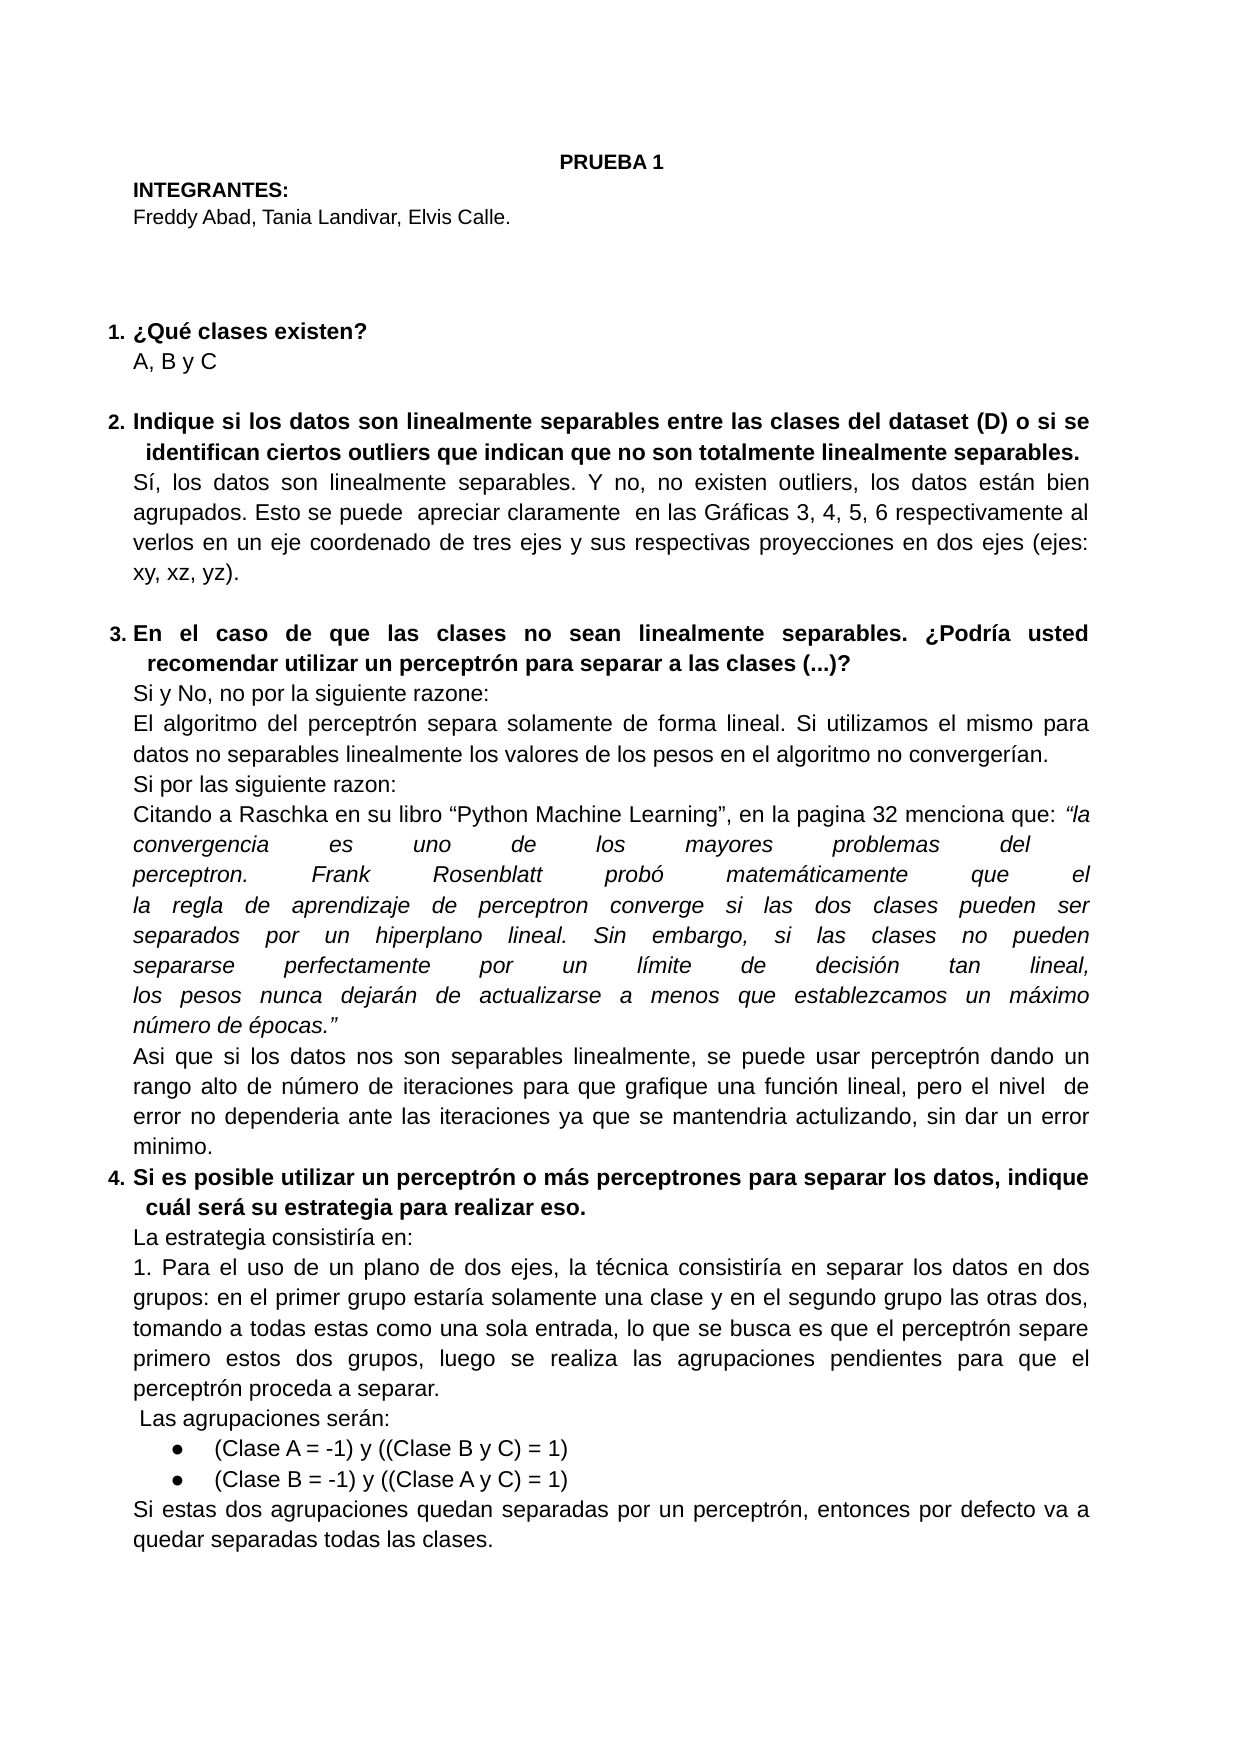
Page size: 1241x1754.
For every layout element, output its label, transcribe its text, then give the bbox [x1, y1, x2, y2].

text Si por las siguiente razon: [133, 771, 1090, 797]
list (Clase A = -1) y ((Clase B y C) = 1) [170, 1435, 1090, 1462]
list ¿Qué clases existen? [108, 318, 1090, 344]
text El algoritmo del perceptrón separa solamente de forma lineal. Si utilizamos el mismo para datos no separables linealmente los valores de los pesos en el algoritmo no convergerían. [133, 710, 1090, 767]
text Freddy Abad, Tania Landivar, Elvis Calle. [133, 205, 1090, 229]
text Si y No, no por la siguiente razone: [133, 680, 1090, 707]
text Las agrupaciones serán: [133, 1405, 1090, 1432]
text Asi que si los datos nos son separables linealmente, se puede usar perceptrón dando un rango alto de número de iteraciones para que grafique una función lineal, pero el nivel de error no dependeria ante las iteraciones ya que se mantendria actulizando, sin dar un error minimo. [133, 1043, 1090, 1160]
text INTEGRANTES: [133, 177, 1090, 201]
text Si estas dos agrupaciones quedan separadas por un perceptrón, entonces por defecto va a quedar separadas todas las clases. [133, 1496, 1090, 1552]
list En el caso de que las clases no sean linealmente separables. ¿Podría usted recomendar utilizar un perceptrón para separar a las clases (...)? [109, 620, 1090, 676]
text Citando a Raschka en su libro “Python Machine Learning”, en la pagina 32 menciona que: “la convergencia es uno de los mayores problemas del perceptron. Frank Rosenblatt probó matemáticamente que el la regla de aprendizaje de perceptron converge si las dos clases pueden ser separados por un hiperplano lineal. Sin embargo, si las clases no pueden separarse perfectamente por un límite de decisión tan lineal, los pesos nunca dejarán de actualizarse a menos que establezcamos un máximo número de épocas.” [133, 801, 1090, 1039]
text PRUEBA 1 [133, 150, 1090, 174]
text A, B y C [133, 348, 1090, 374]
text Sí, los datos son linealmente separables. Y no, no existen outliers, los datos están bien agrupados. Esto se puede apreciar claramente en las Gráficas 3, 4, 5, 6 respectivamente al verlos en un eje coordenado de tres ejes y sus respectivas proyecciones en dos ejes (ejes: xy, xz, yz). [133, 469, 1090, 586]
list Indique si los datos son linealmente separables entre las clases del dataset (D) o si se identifican ciertos outliers que indican que no son totalmente linealmente separables. [108, 408, 1090, 465]
list Si es posible utilizar un perceptrón o más perceptrones para separar los datos, indique cuál será su estrategia para realizar eso. [108, 1163, 1090, 1220]
text 1. Para el uso de un plano de dos ejes, la técnica consistiría en separar los datos en dos grupos: en el primer grupo estaría solamente una clase y en el segundo grupo las otras dos, tomando a todas estas como una sola entrada, lo que se busca es que el perceptrón separe primero estos dos grupos, luego se realiza las agrupaciones pendientes para que el perceptrón proceda a separar. [133, 1254, 1090, 1401]
text La estrategia consistiría en: [133, 1224, 1090, 1250]
list (Clase B = -1) y ((Clase A y C) = 1) [170, 1466, 1090, 1492]
